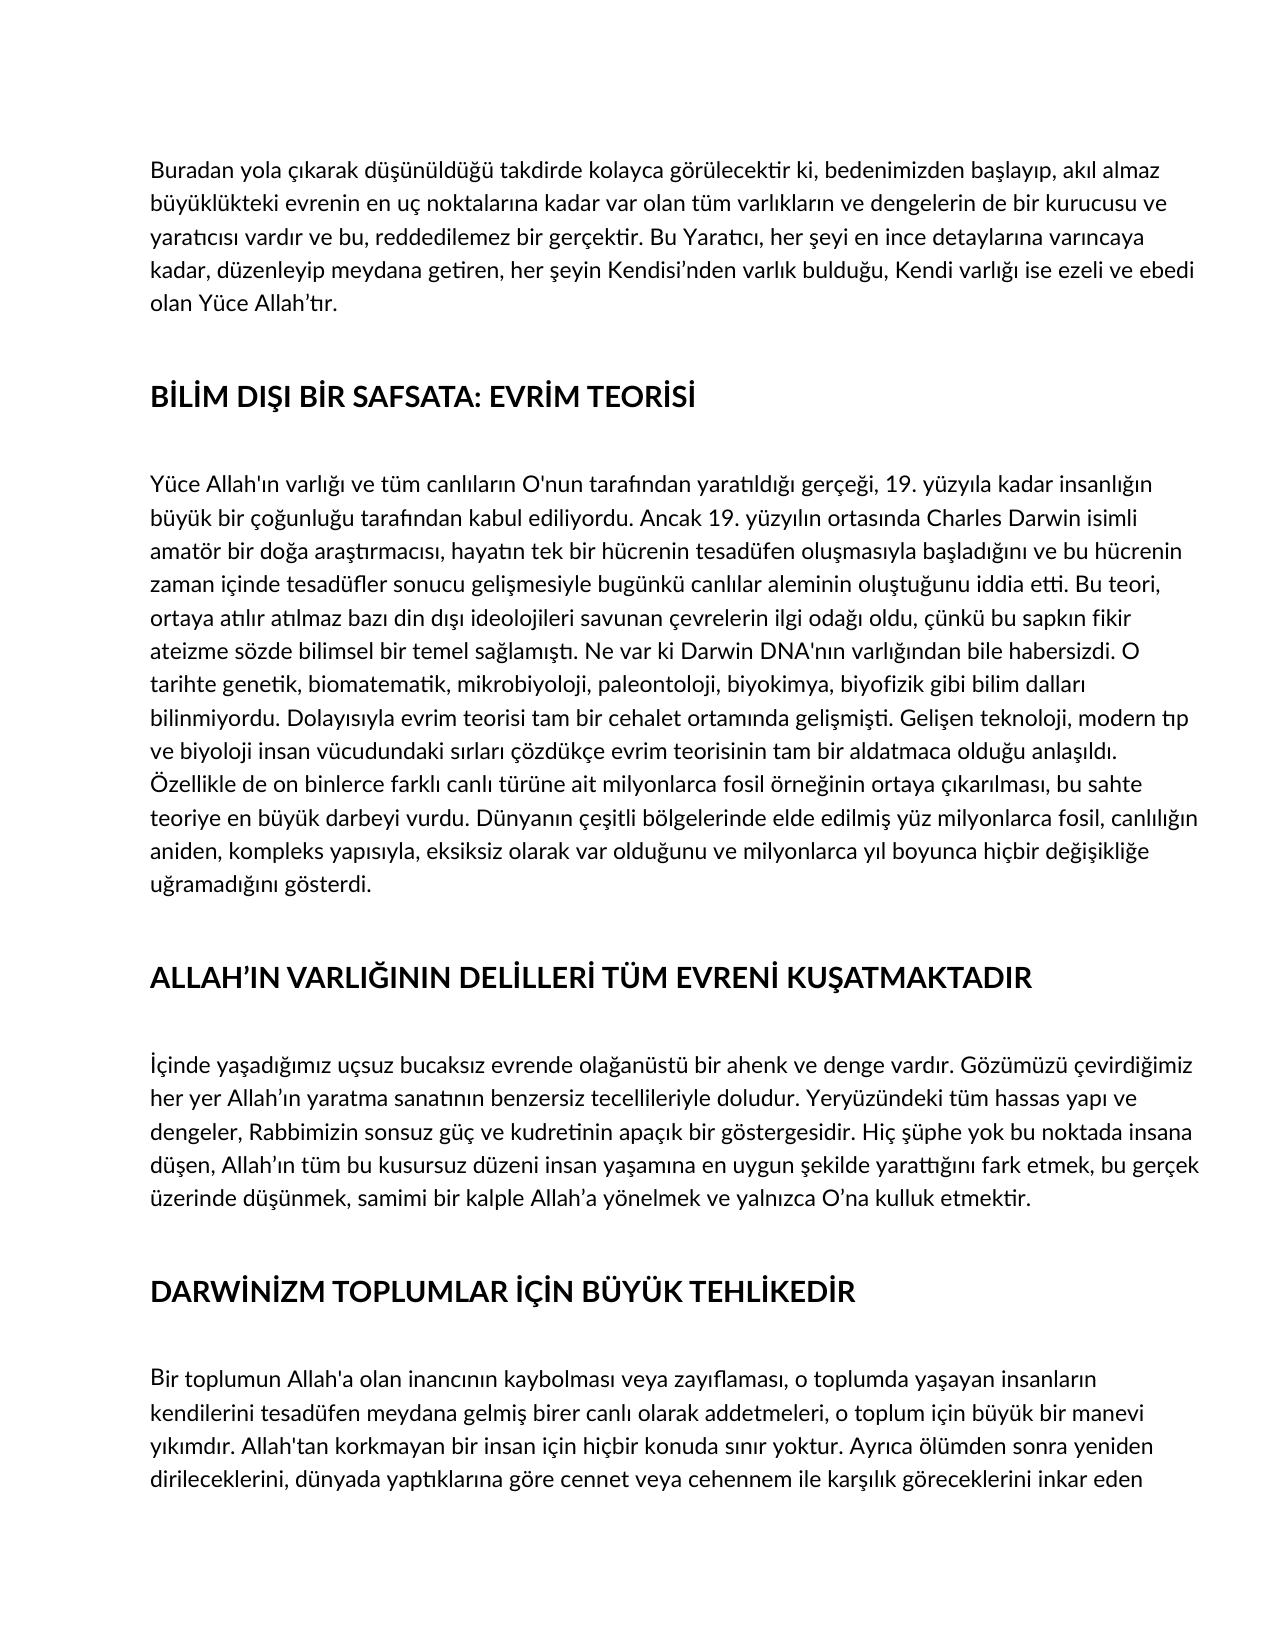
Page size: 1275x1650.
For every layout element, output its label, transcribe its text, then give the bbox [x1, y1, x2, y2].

subtitle DARWİNİZM TOPLUMLAR İÇİN BÜYÜK TEHLİKEDİR [150, 1274, 1200, 1309]
text Bir toplumun Allah'a olan inancının kaybolması veya zayıflaması, o toplumda yaşayan insanların kendilerini tesadüfen meydana gelmiş birer canlı olarak addetmeleri, o toplum için büyük bir manevi yıkımdır. Allah'tan korkmayan bir insan için hiçbir konuda sınır yoktur. Ayrıca ölümden sonra yeniden dirileceklerini, dünyada yaptıklarına göre cennet veya cehennem ile karşılık göreceklerini inkar eden [150, 1359, 1200, 1492]
text Yüce Allah'ın varlığı ve tüm canlıların O'nun tarafından yaratıldığı gerçeği, 19. yüzyıla kadar insanlığın büyük bir çoğunluğu tarafından kabul ediliyordu. Ancak 19. yüzyılın ortasında Charles Darwin isimli amatör bir doğa araştırmacısı, hayatın tek bir hücrenin tesadüfen oluşmasıyla başladığını ve bu hücrenin zaman içinde tesadüfler sonucu gelişmesiyle bugünkü canlılar aleminin oluştuğunu iddia etti. Bu teori, ortaya atılır atılmaz bazı din dışı ideolojileri savunan çevrelerin ilgi odağı oldu, çünkü bu sapkın fikir ateizme sözde bilimsel bir temel sağlamıştı. Ne var ki Darwin DNA'nın varlığından bile habersizdi. O tarihte genetik, biomatematik, mikrobiyoloji, paleontoloji, biyokimya, biyofizik gibi bilim dalları bilinmiyordu. Dolayısıyla evrim teorisi tam bir cehalet ortamında gelişmişti. Gelişen teknoloji, modern tıp ve biyoloji insan vücudundaki sırları çözdükçe evrim teorisinin tam bir aldatmaca olduğu anlaşıldı. Özellikle de on binlerce farklı canlı türüne ait milyonlarca fosil örneğinin ortaya çıkarılması, bu sahte teoriye en büyük darbeyi vurdu. Dünyanın çeşitli bölgelerinde elde edilmiş yüz milyonlarca fosil, canlılığın aniden, kompleks yapısıyla, eksiksiz olarak var olduğunu ve milyonlarca yıl boyunca hiçbir değişikliğe uğramadığını gösterdi. [150, 464, 1200, 897]
text Buradan yola çıkarak düşünüldüğü takdirde kolayca görülecektir ki, bedenimizden başlayıp, akıl almaz büyüklükteki evrenin en uç noktalarına kadar var olan tüm varlıkların ve dengelerin de bir kurucusu ve yaratıcısı vardır ve bu, reddedilemez bir gerçektir. Bu Yaratıcı, her şeyi en ince detaylarına varıncaya kadar, düzenleyip meydana getiren, her şeyin Kendisi’nden varlık bulduğu, Kendi varlığı ise ezeli ve ebedi olan Yüce Allah’tır. [150, 150, 1200, 317]
text İçinde yaşadığımız uçsuz bucaksız evrende olağanüstü bir ahenk ve denge vardır. Gözümüzü çevirdiğimiz her yer Allah’ın yaratma sanatının benzersiz tecellileriyle doludur. Yeryüzündeki tüm hassas yapı ve dengeler, Rabbimizin sonsuz güç ve kudretinin apaçık bir göstergesidir. Hiç şüphe yok bu noktada insana düşen, Allah’ın tüm bu kusursuz düzeni insan yaşamına en uygun şekilde yarattığını fark etmek, bu gerçek üzerinde düşünmek, samimi bir kalple Allah’a yönelmek ve yalnızca O’na kulluk etmektir. [150, 1045, 1200, 1212]
subtitle BİLİM DIŞI BİR SAFSATA: EVRİM TEORİSİ [150, 379, 1200, 414]
subtitle ALLAH’IN VARLIĞININ DELİLLERİ TÜM EVRENİ KUŞATMAKTADIR [150, 960, 1200, 995]
